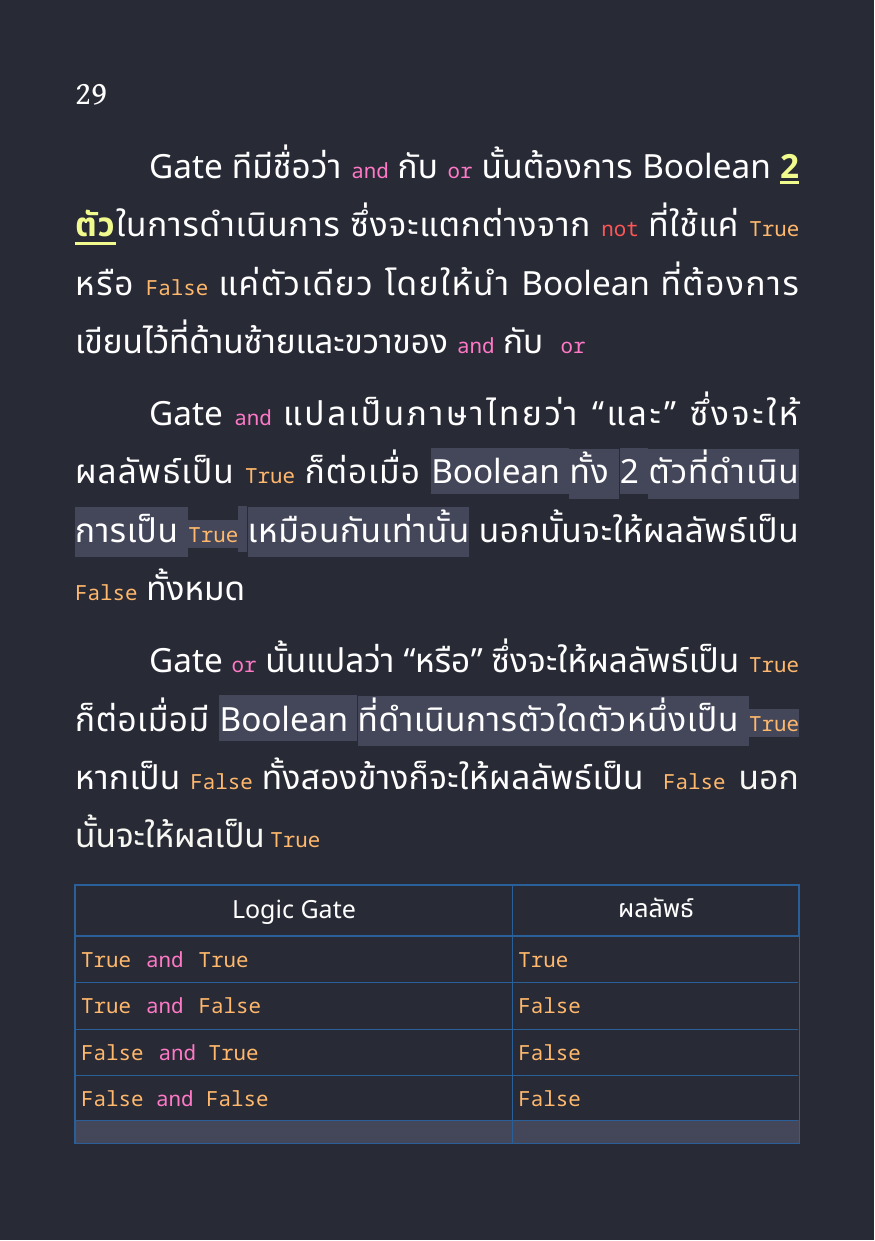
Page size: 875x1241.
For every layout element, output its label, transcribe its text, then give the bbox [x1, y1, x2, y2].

table_cell True and False [76, 983, 512, 1028]
table_header ผลลัพธ์ [513, 886, 798, 935]
table_cell False and False [76, 1076, 512, 1119]
text Gate or นั้นแปลว่า “หรือ” ซึ่งจะให้ผลลัพธ์เป็น True ก็ต่อเมื่อมี Boolean ที่ดำเนินการตัวใดตัวหนึ่งเป็น True หากเป็น False ทั้งสองข้างก็จะให้ผลลัพธ์เป็น False นอกนั้นจะให้ผลเป็น True [75, 637, 799, 862]
table_cell True [513, 937, 799, 982]
text Gate ทีมีชื่อว่า and กับ or นั้นต้องการ Boolean 2 ตัวในการดำเนินการ ซึ่งจะแตกต่างจาก not ที่ใช้แค่ True หรือ False แค่ตัวเดียว โดยให้นำ Boolean ที่ต้องการ เขียนไว้ที่ด้านซ้ายและขวาของ and กับ or [75, 143, 799, 368]
text Gate and แปลเป็นภาษาไทยว่า “และ” ซึ่งจะให้ผลลัพธ์เป็น True ก็ต่อเมื่อ Boolean ทั้ง 2 ตัวที่ดำเนินการเป็น True เหมือนกันเท่านั้น นอกนั้นจะให้ผลลัพธ์เป็น False ทั้งหมด [75, 390, 799, 615]
table_cell True and True [76, 937, 512, 982]
table_header Logic Gate [76, 886, 512, 935]
table_cell False [513, 1029, 799, 1075]
table_cell False [513, 1075, 799, 1119]
table_cell [513, 1120, 799, 1143]
table_cell [76, 1121, 512, 1143]
table_cell False [513, 982, 799, 1028]
table_cell False and True [76, 1030, 512, 1075]
